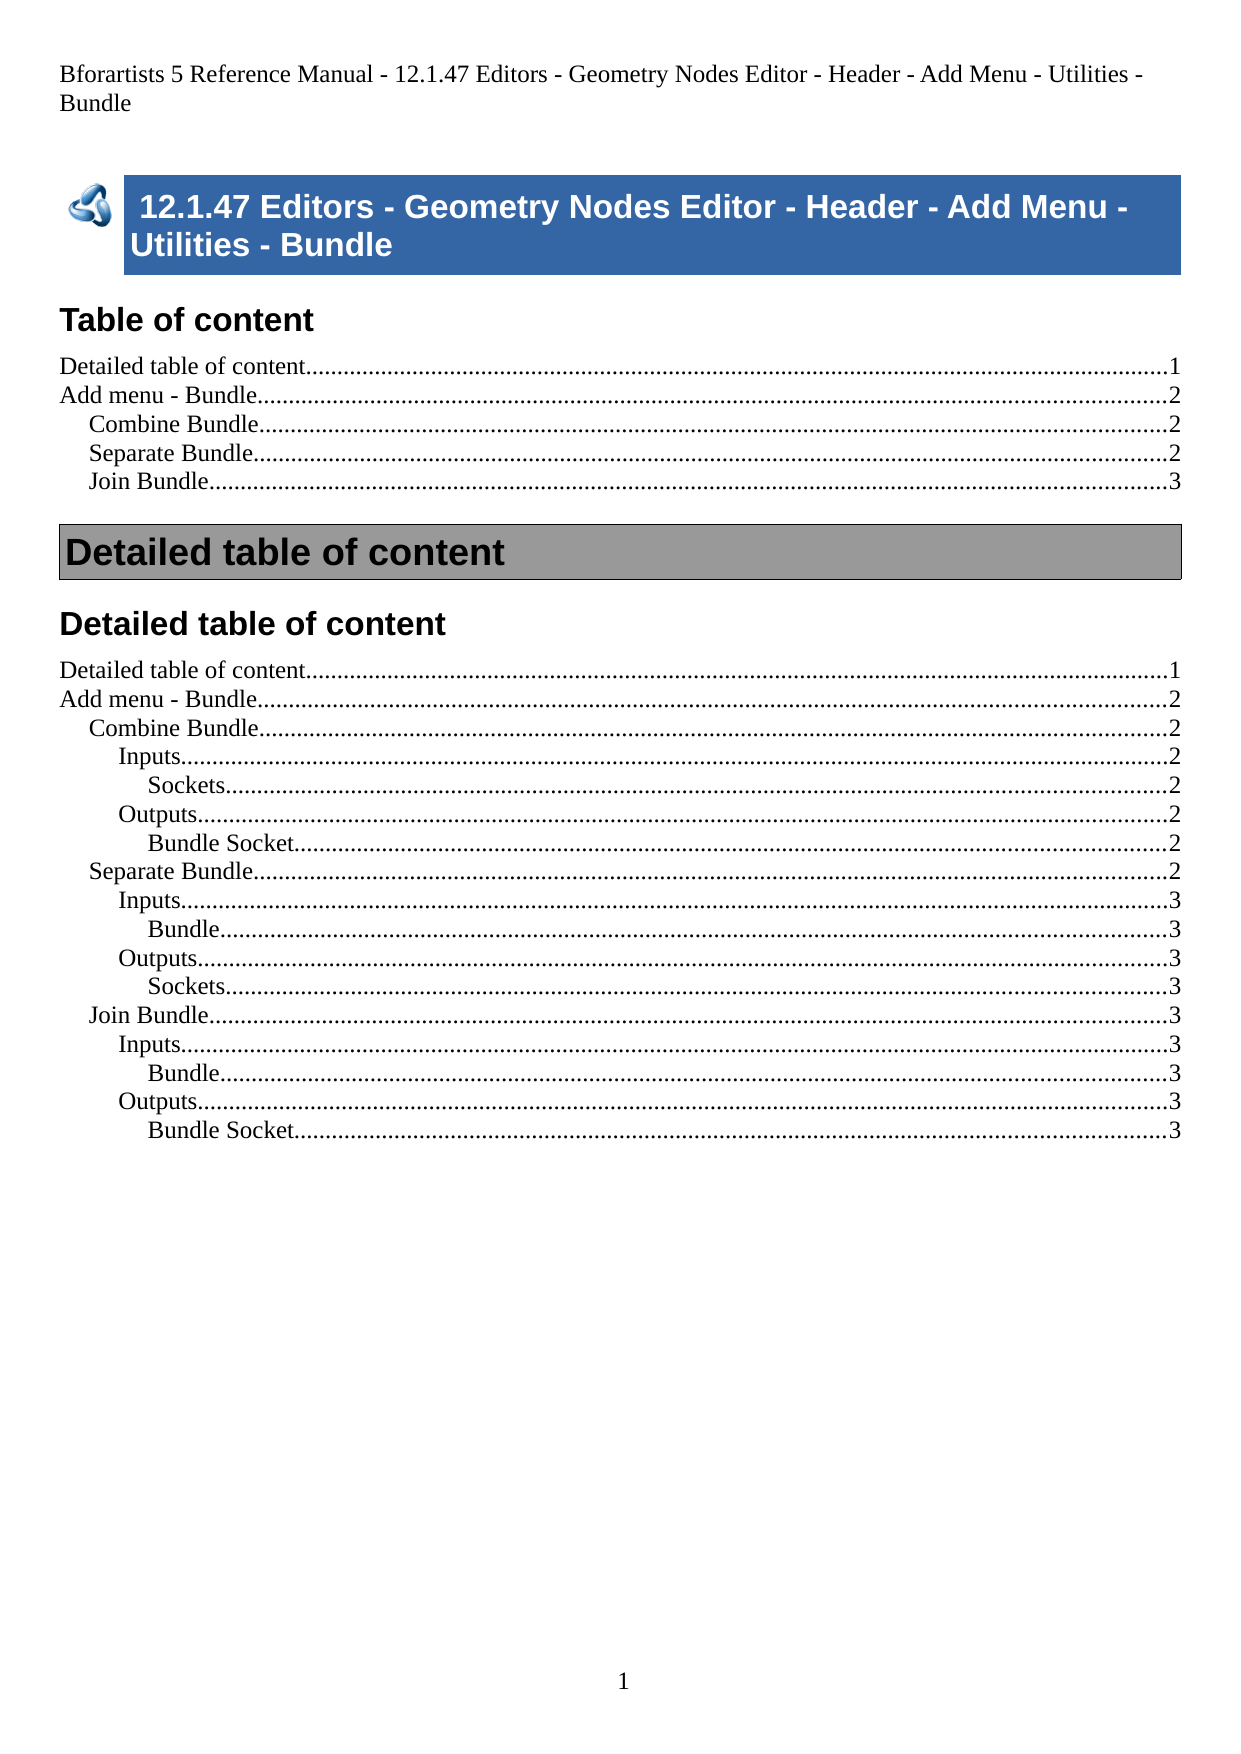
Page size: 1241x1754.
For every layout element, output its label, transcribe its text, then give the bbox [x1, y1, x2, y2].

subtitle Table of content [59, 300, 1181, 339]
text Sockets 3 [147, 971, 1181, 1000]
text Inputs 2 [118, 741, 1181, 770]
text Bundle 3 [147, 1058, 1181, 1086]
text Inputs 3 [118, 1029, 1181, 1058]
text Outputs 2 [118, 799, 1181, 828]
text Combine Bundle 2 [88, 713, 1181, 741]
subtitle Detailed table of content [59, 604, 1181, 643]
text Inputs 3 [118, 885, 1181, 914]
text Sockets 2 [147, 770, 1181, 799]
text Separate Bundle 2 [88, 438, 1181, 466]
picture [65, 180, 114, 230]
text Bundle 3 [147, 914, 1181, 943]
table_header Detailed table of content [60, 525, 1181, 579]
text Add menu - Bundle 2 [59, 380, 1181, 409]
table_header 12.1.47 Editors - Geometry Nodes Editor - Header - Add Menu - Utilities - Bundle [124, 175, 1181, 275]
text Bundle Socket 3 [147, 1115, 1181, 1144]
text Detailed table of content 1 [59, 655, 1181, 684]
text Join Bundle 3 [88, 1000, 1181, 1029]
text Bundle Socket 2 [147, 828, 1181, 856]
text Outputs 3 [118, 943, 1181, 971]
table_header [59, 175, 124, 275]
text Separate Bundle 2 [88, 856, 1181, 885]
text Join Bundle 3 [88, 466, 1181, 495]
text Combine Bundle 2 [88, 409, 1181, 438]
text Add menu - Bundle 2 [59, 684, 1181, 713]
text Detailed table of content 1 [59, 351, 1181, 380]
text Outputs 3 [118, 1086, 1181, 1115]
